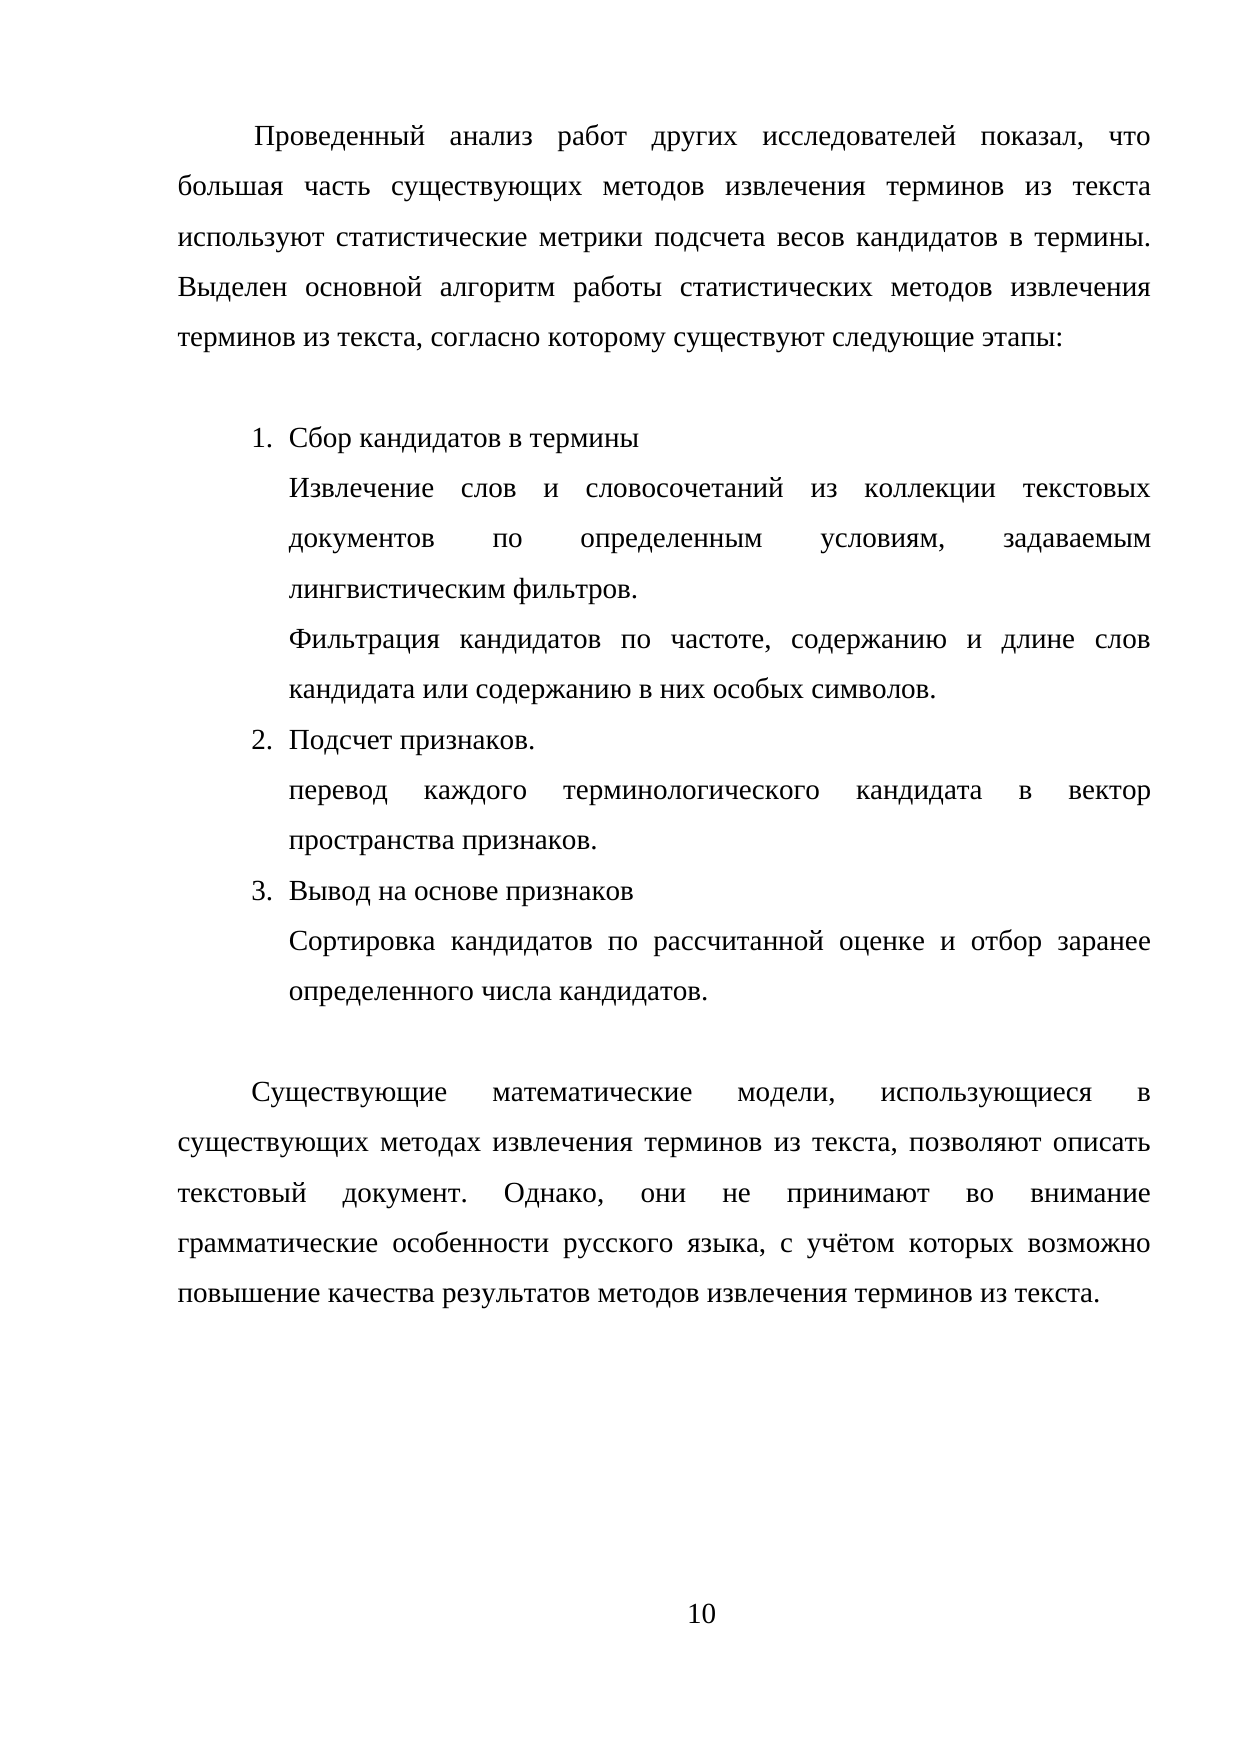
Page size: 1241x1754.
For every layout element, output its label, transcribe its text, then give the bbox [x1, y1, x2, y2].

list Сбор кандидатов в термины [251, 420, 1152, 453]
text Проведенный анализ работ других исследователей показал, что большая часть существующих методов извлечения терминов из текста используют статистические метрики подсчета весов кандидатов в термины. Выделен основной алгоритм работы статистических методов извлечения терминов из текста, согласно которому существуют следующие этапы: [177, 118, 1152, 353]
list Сортировка кандидатов по рассчитанной оценке и отбор заранее определенного числа кандидатов. [251, 923, 1152, 1007]
list перевод каждого терминологического кандидата в вектор пространства признаков. [251, 772, 1152, 856]
list Извлечение слов и словосочетаний из коллекции текстовых документов по определенным условиям, задаваемым лингвистическим фильтров. [251, 470, 1152, 604]
list Фильтрация кандидатов по частоте, содержанию и длине слов кандидата или содержанию в них особых символов. [251, 621, 1152, 705]
text Существующие математические модели, использующиеся в существующих методах извлечения терминов из текста, позволяют описать текстовый документ. Однако, они не принимают во внимание грамматические особенности русского языка, с учётом которых возможно повышение качества результатов методов извлечения терминов из текста. [177, 1074, 1152, 1309]
list Подсчет признаков. [251, 722, 1152, 755]
list Вывод на основе признаков [251, 873, 1152, 906]
